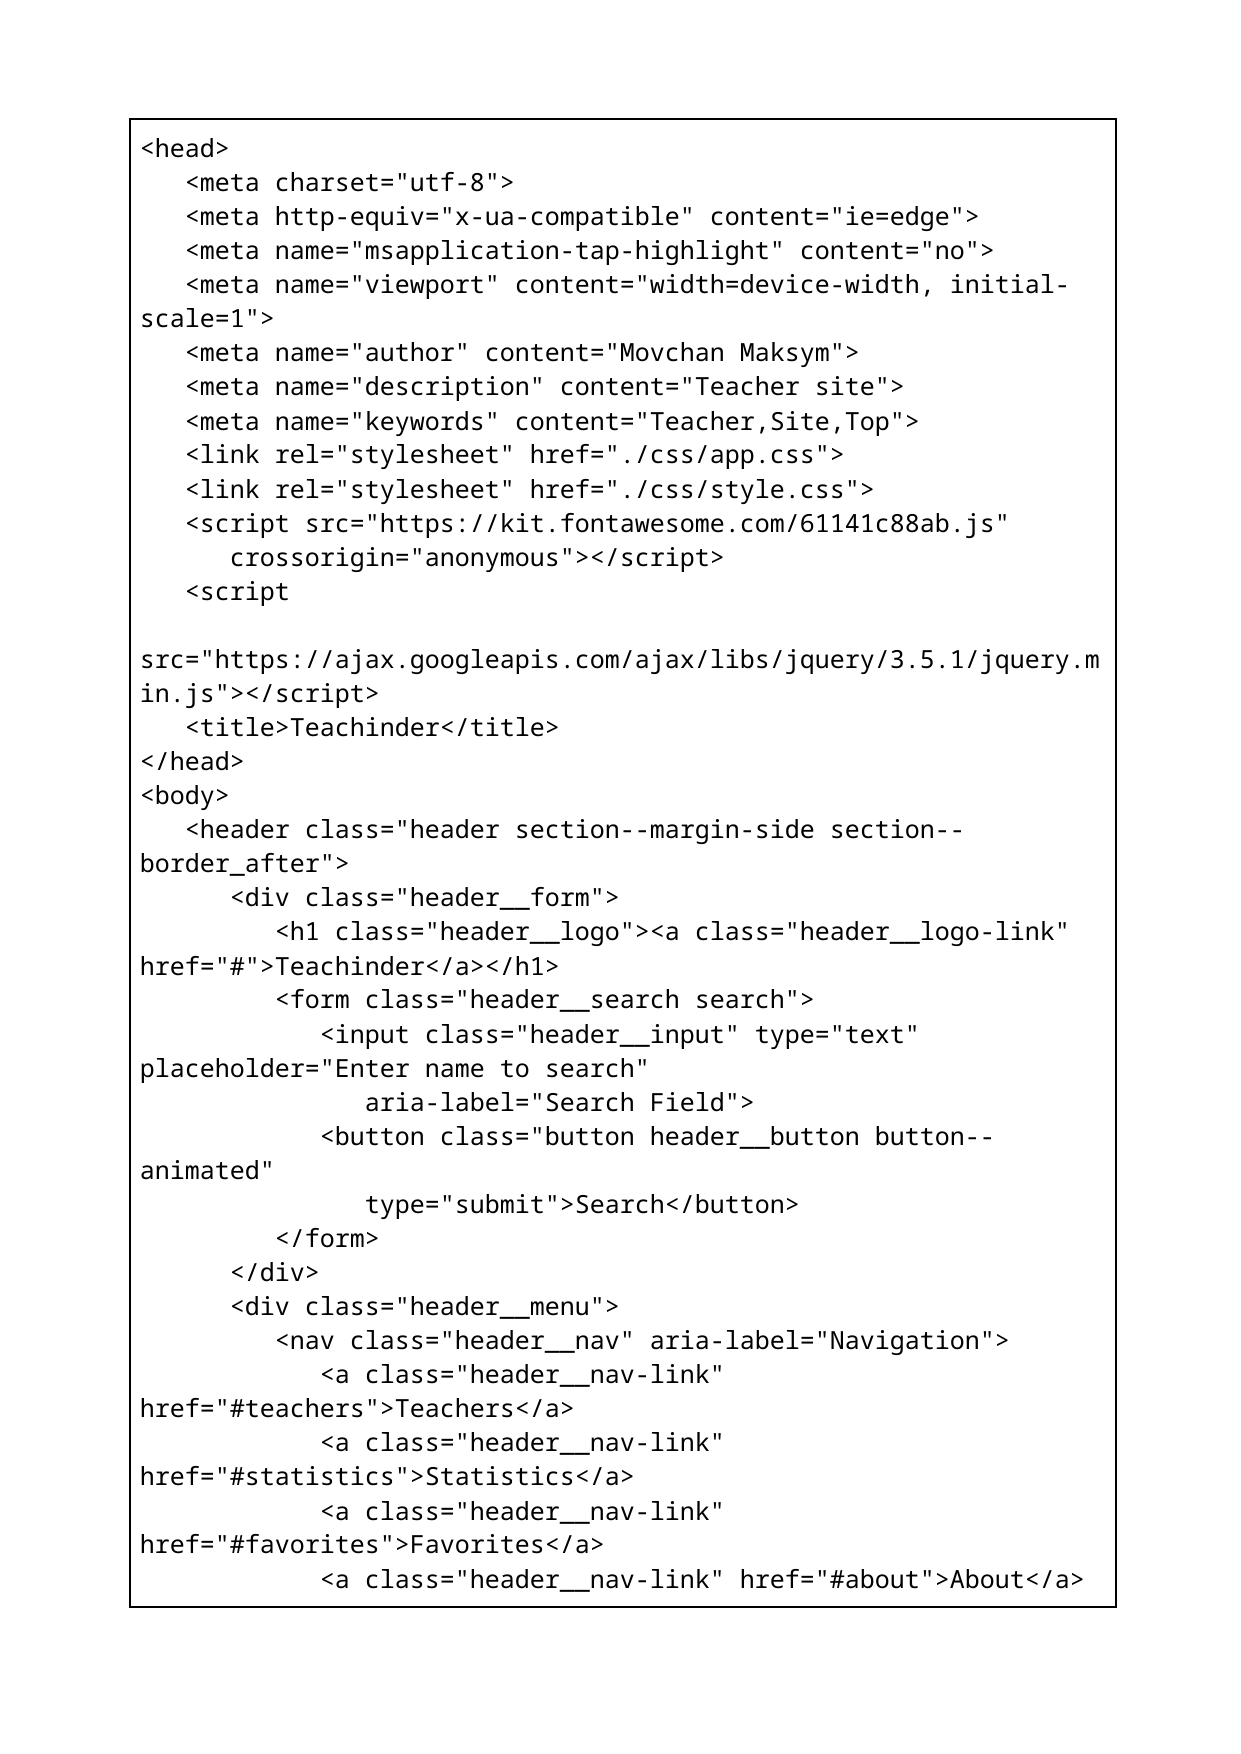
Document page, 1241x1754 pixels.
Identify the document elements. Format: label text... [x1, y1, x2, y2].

table_cell <head> <meta charset="utf-8"> <meta http-equiv="x-ua-compatible" content="ie=edge"> <meta name="msapplication-tap-highlight" content="no"> <meta name="viewport" content="width=device-width, initial-scale=1"> <meta name="author" content="Movchan Maksym"> <meta name="description" content="Teacher site"> <meta name="keywords" content="Teacher,Site,Top"> <link rel="stylesheet" href="./css/app.css"> <link rel="stylesheet" href="./css/style.css"> <script src="https://kit.fontawesome.com/61141c88ab.js" crossorigin="anonymous"></script> <script src="https://ajax.googleapis.com/ajax/libs/jquery/3.5.1/jquery.min.js"></script> <title>Teachinder</title> </head> <body> <header class="header section--margin-side section--border_after"> <div class="header__form"> <h1 class="header__logo"><a class="header__logo-link" href="#">Teachinder</a></h1> <form class="header__search search"> <input class="header__input" type="text" placeholder="Enter name to search" aria-label="Search Field"> <button class="button header__button button--animated" type="submit">Search</button> </form> </div> <div class="header__menu"> <nav class="header__nav" aria-label="Navigation"> <a class="header__nav-link" href="#teachers">Teachers</a> <a class="header__nav-link" href="#statistics">Statistics</a> <a class="header__nav-link" href="#favorites">Favorites</a> <a class="header__nav-link" href="#about">About</a> [131, 120, 1115, 1606]
